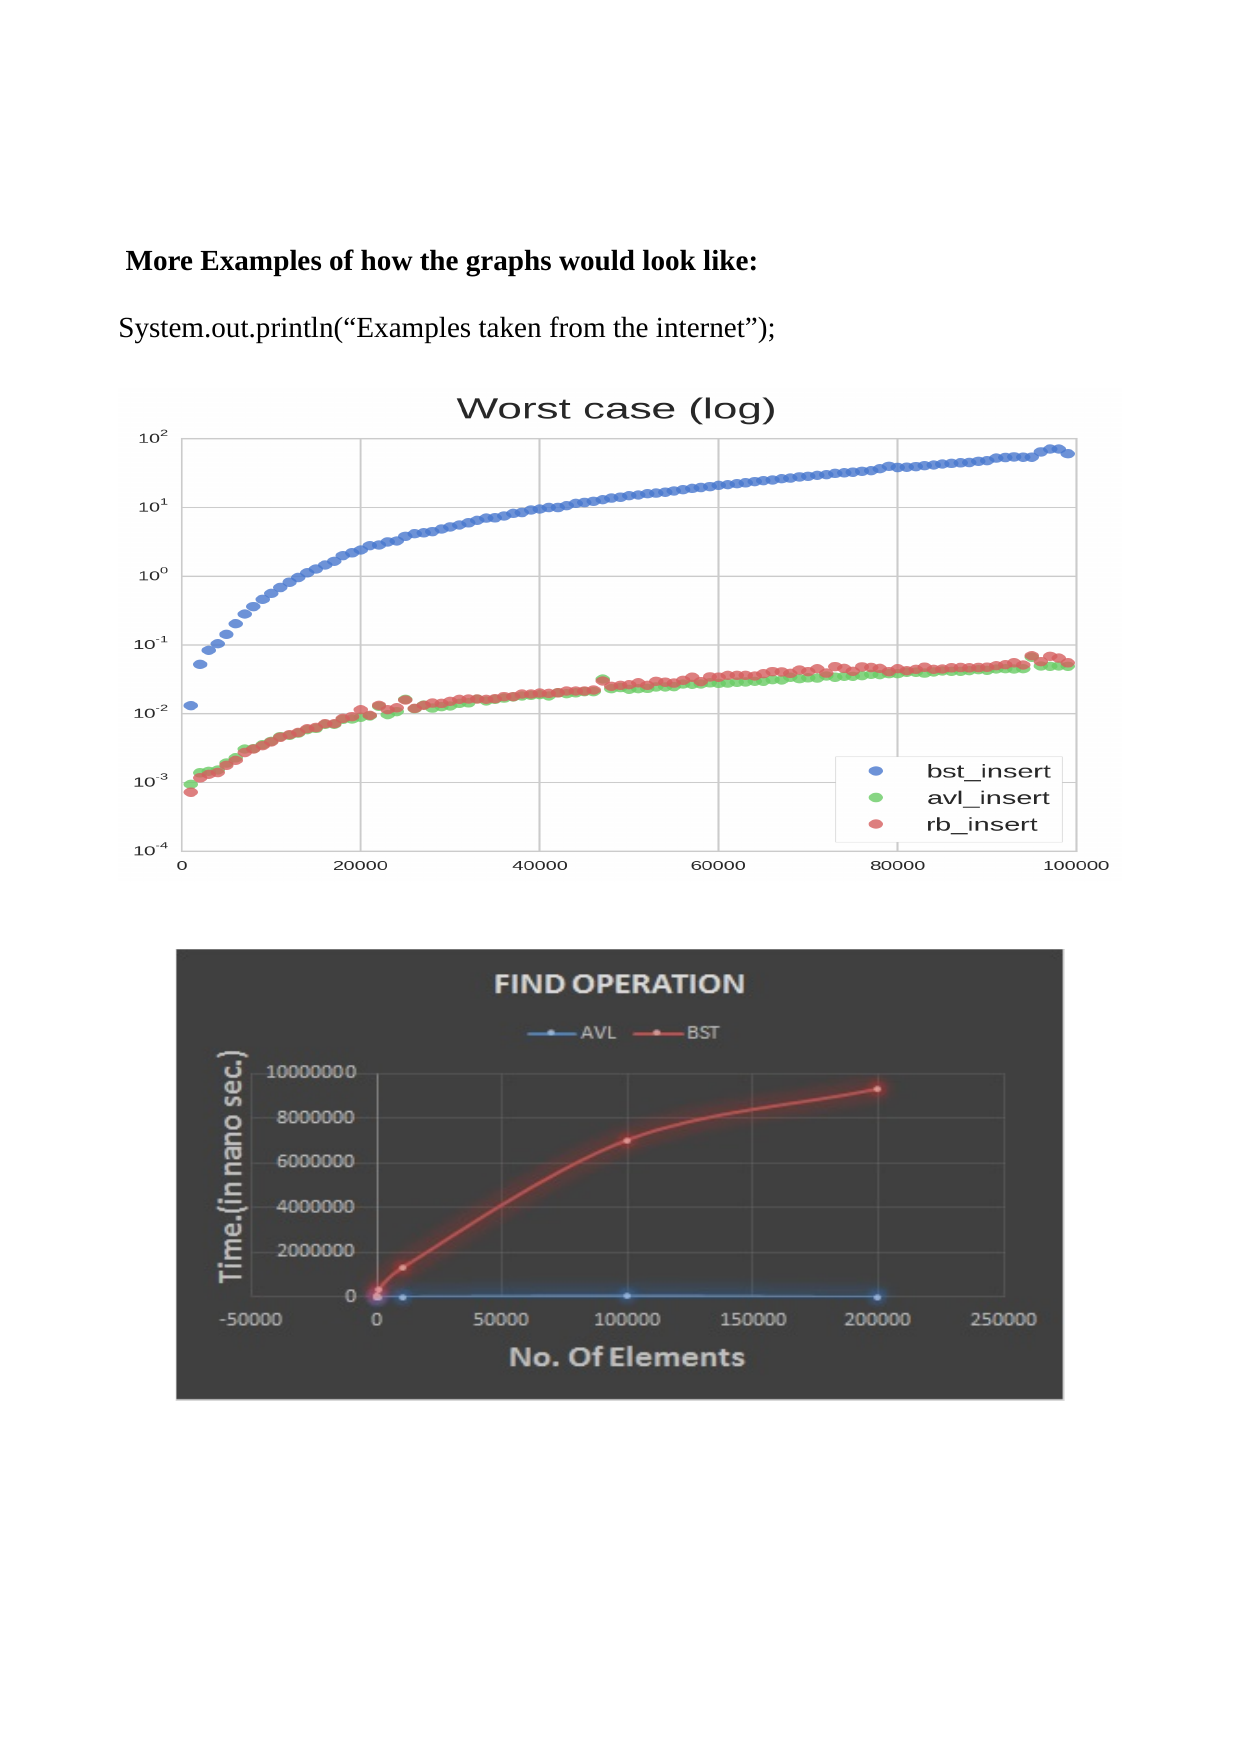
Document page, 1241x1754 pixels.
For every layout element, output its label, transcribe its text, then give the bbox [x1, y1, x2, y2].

text More Examples of how the graphs would look like: [118, 243, 1122, 277]
text System.out.println(“Examples taken from the internet”); [118, 311, 1122, 344]
picture [118, 388, 1123, 882]
picture [175, 949, 1065, 1401]
